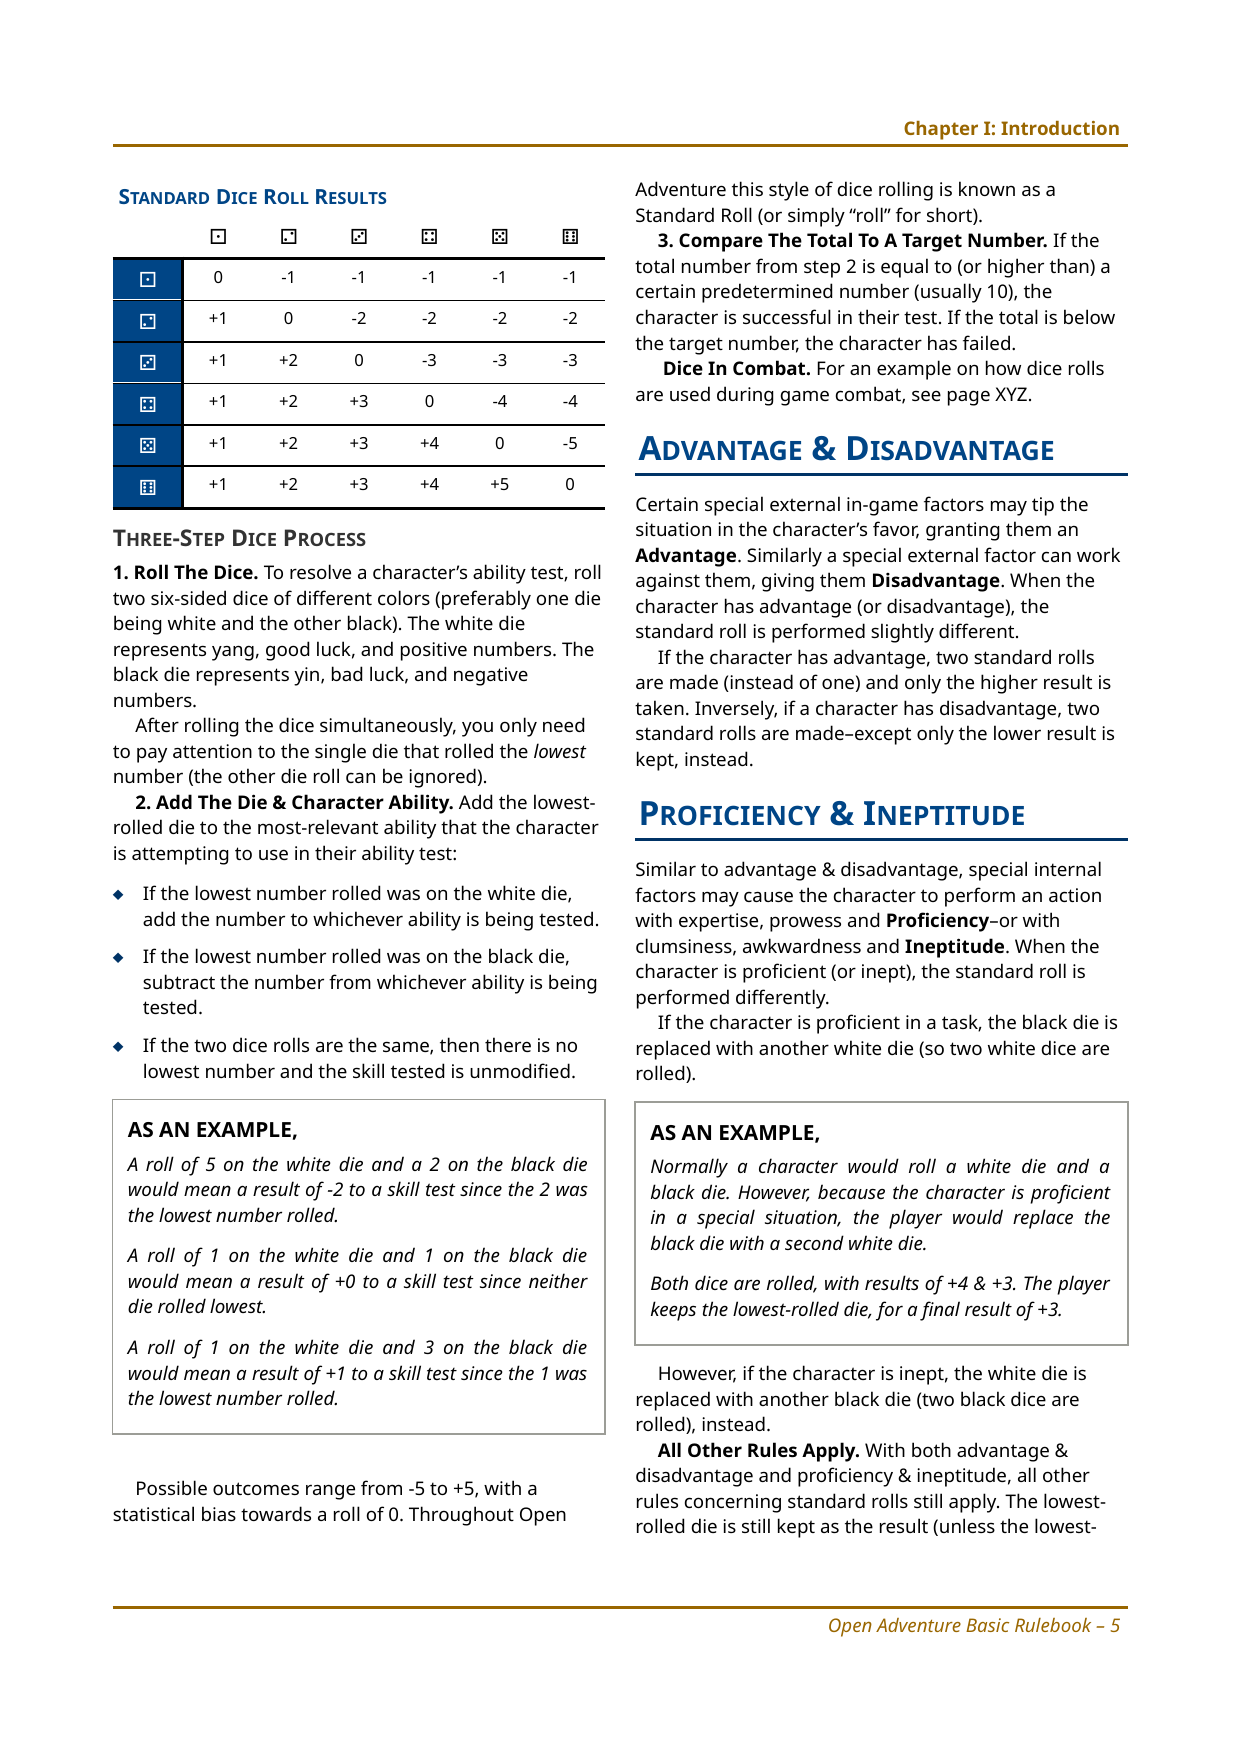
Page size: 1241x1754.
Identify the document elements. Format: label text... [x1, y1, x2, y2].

table_cell ⚅ [535, 217, 605, 257]
table_cell +1 [184, 301, 253, 341]
table_cell +2 [253, 384, 324, 424]
table_cell +1 [184, 343, 253, 382]
table_cell -2 [394, 301, 464, 341]
table_cell +4 [394, 467, 464, 507]
table_cell ⚄ [464, 217, 535, 257]
table_cell 0 [394, 384, 464, 424]
table_cell 0 [535, 467, 605, 507]
table_cell -1 [253, 260, 324, 299]
table_cell +3 [324, 467, 394, 507]
text Dice in Combat. For an example on how dice rolls are used during game combat, see page XYZ. [635, 355, 1128, 406]
table_cell +1 [184, 384, 253, 424]
table_cell ⚃ [113, 384, 181, 424]
table_cell 0 [324, 343, 394, 382]
table_cell +1 [184, 467, 253, 507]
table_cell 0 [184, 260, 253, 299]
subtitle Three-Step Dice Process [113, 522, 605, 553]
table_cell +2 [253, 467, 324, 507]
text If the character has advantage, two standard rolls are made (instead of one) and only the higher result is taken. Inversely, if a character has disadvantage, two standard rolls are made–except only the lower result is kept, instead. [635, 644, 1128, 772]
list If the lowest number rolled was on the black die, subtract the number from whichever ability is being tested. [113, 943, 605, 1020]
table_cell -1 [464, 260, 535, 299]
table_cell -4 [535, 384, 605, 424]
table_cell -2 [324, 301, 394, 341]
table_cell -1 [324, 260, 394, 299]
table_cell +1 [184, 426, 253, 465]
text 2. Add the Die & Character Ability. Add the lowest-rolled die to the most-relevant ability that the character is attempting to use in their ability test: [113, 789, 605, 866]
table_cell ⚁ [253, 217, 324, 257]
text All Other Rules Apply. With both advantage & disadvantage and proficiency & ineptitude, all other rules concerning standard rolls still apply. The lowest-rolled die is still kept as the result (unless the lowest- [635, 1437, 1128, 1539]
table_cell ⚂ [324, 217, 394, 257]
table_cell -2 [464, 301, 535, 341]
table_cell +5 [464, 467, 535, 507]
table_cell -3 [394, 343, 464, 382]
table_cell -2 [535, 301, 605, 341]
table_cell -3 [464, 343, 535, 382]
table_cell ⚀ [113, 260, 181, 299]
table_header Standard Dice Roll Results [113, 177, 605, 217]
table_cell [113, 217, 183, 257]
table_cell ⚂ [113, 343, 181, 382]
text Adventure this style of dice rolling is known as a Standard Roll (or simply “roll” for short). [635, 177, 1128, 228]
table_cell -5 [535, 426, 605, 465]
table_cell +2 [253, 343, 324, 382]
table_cell ⚃ [394, 217, 464, 257]
table_cell -3 [535, 343, 605, 382]
text Possible outcomes range from -5 to +5, with a statistical bias towards a roll of 0. Throughout Open [113, 1475, 605, 1526]
table_cell +2 [253, 426, 324, 465]
table_cell 0 [464, 426, 535, 465]
text After rolling the dice simultaneously, you only need to pay attention to the single die that rolled the lowest number (the other die roll can be ignored). [113, 712, 605, 789]
table_cell 0 [253, 301, 324, 341]
list If the two dice rolls are the same, then there is no lowest number and the skill tested is unmodified. [113, 1033, 605, 1084]
table_cell +3 [324, 426, 394, 465]
table_cell -4 [464, 384, 535, 424]
text 3. Compare the total to a target number. If the total number from step 2 is equal to (or higher than) a certain predetermined number (usually 10), the character is successful in their test. If the total is below the target number, the character has failed. [635, 228, 1128, 355]
text Certain special external in-game factors may tip the situation in the character’s favor, granting them an Advantage. Similarly a special external factor can work against them, giving them Disadvantage. When the character has advantage (or disadvantage), the standard roll is performed slightly different. [635, 491, 1128, 644]
list Health Points. HP is represented by the “” symbol. [982, 786, 1046, 838]
table_cell -1 [535, 260, 605, 299]
list If the lowest number rolled was on the white die, add the number to whichever ability is being tested. [113, 881, 605, 932]
table_cell ⚄ [113, 426, 181, 465]
table_cell ⚀ [183, 217, 253, 257]
table_cell +3 [324, 384, 394, 424]
text 1. Roll the dice. To resolve a character’s ability test, roll two six-sided dice of different colors (preferably one die being white and the other black). The white die represents yang, good luck, and positive numbers. The black die represents yin, bad luck, and negative numbers. [113, 559, 605, 712]
table_header As An Example, A roll of 5 on the white die and a 2 on the black die would mean a result of -2 to a skill test since the 2 was the lowest number rolled. A roll of 1 on the white die and 1 on the black die would mean a result of +0 to a skill test since neither die rolled lowest. A roll of 1 on the white die and 3 on the black die would mean a result of +1 to a skill test since the 1 was the lowest number rolled. [113, 1100, 604, 1433]
table_cell ⚅ [113, 467, 181, 507]
table_cell ⚁ [113, 301, 181, 341]
text However, if the character is inept, the white die is replaced with another black die (two black dice are rolled), instead. [635, 1361, 1128, 1437]
table_cell +4 [394, 426, 464, 465]
text If the character is proficient in a task, the black die is replaced with another white die (so two white dice are rolled). [635, 1009, 1128, 1086]
table_cell -1 [394, 260, 464, 299]
text Similar to advantage & disadvantage, special internal factors may cause the character to perform an action with expertise, prowess and proficiency–or with clumsiness, awkwardness and ineptitude. When the character is proficient (or inept), the standard roll is performed differently. [635, 856, 1128, 1009]
table_header As An Example, Normally a character would roll a white die and a black die. However, because the character is proficient in a special situation, the player would replace the black die with a second white die. Both dice are rolled, with results of +4 & +3. The player keeps the lowest-rolled die, for a final result of +3. [636, 1103, 1127, 1344]
